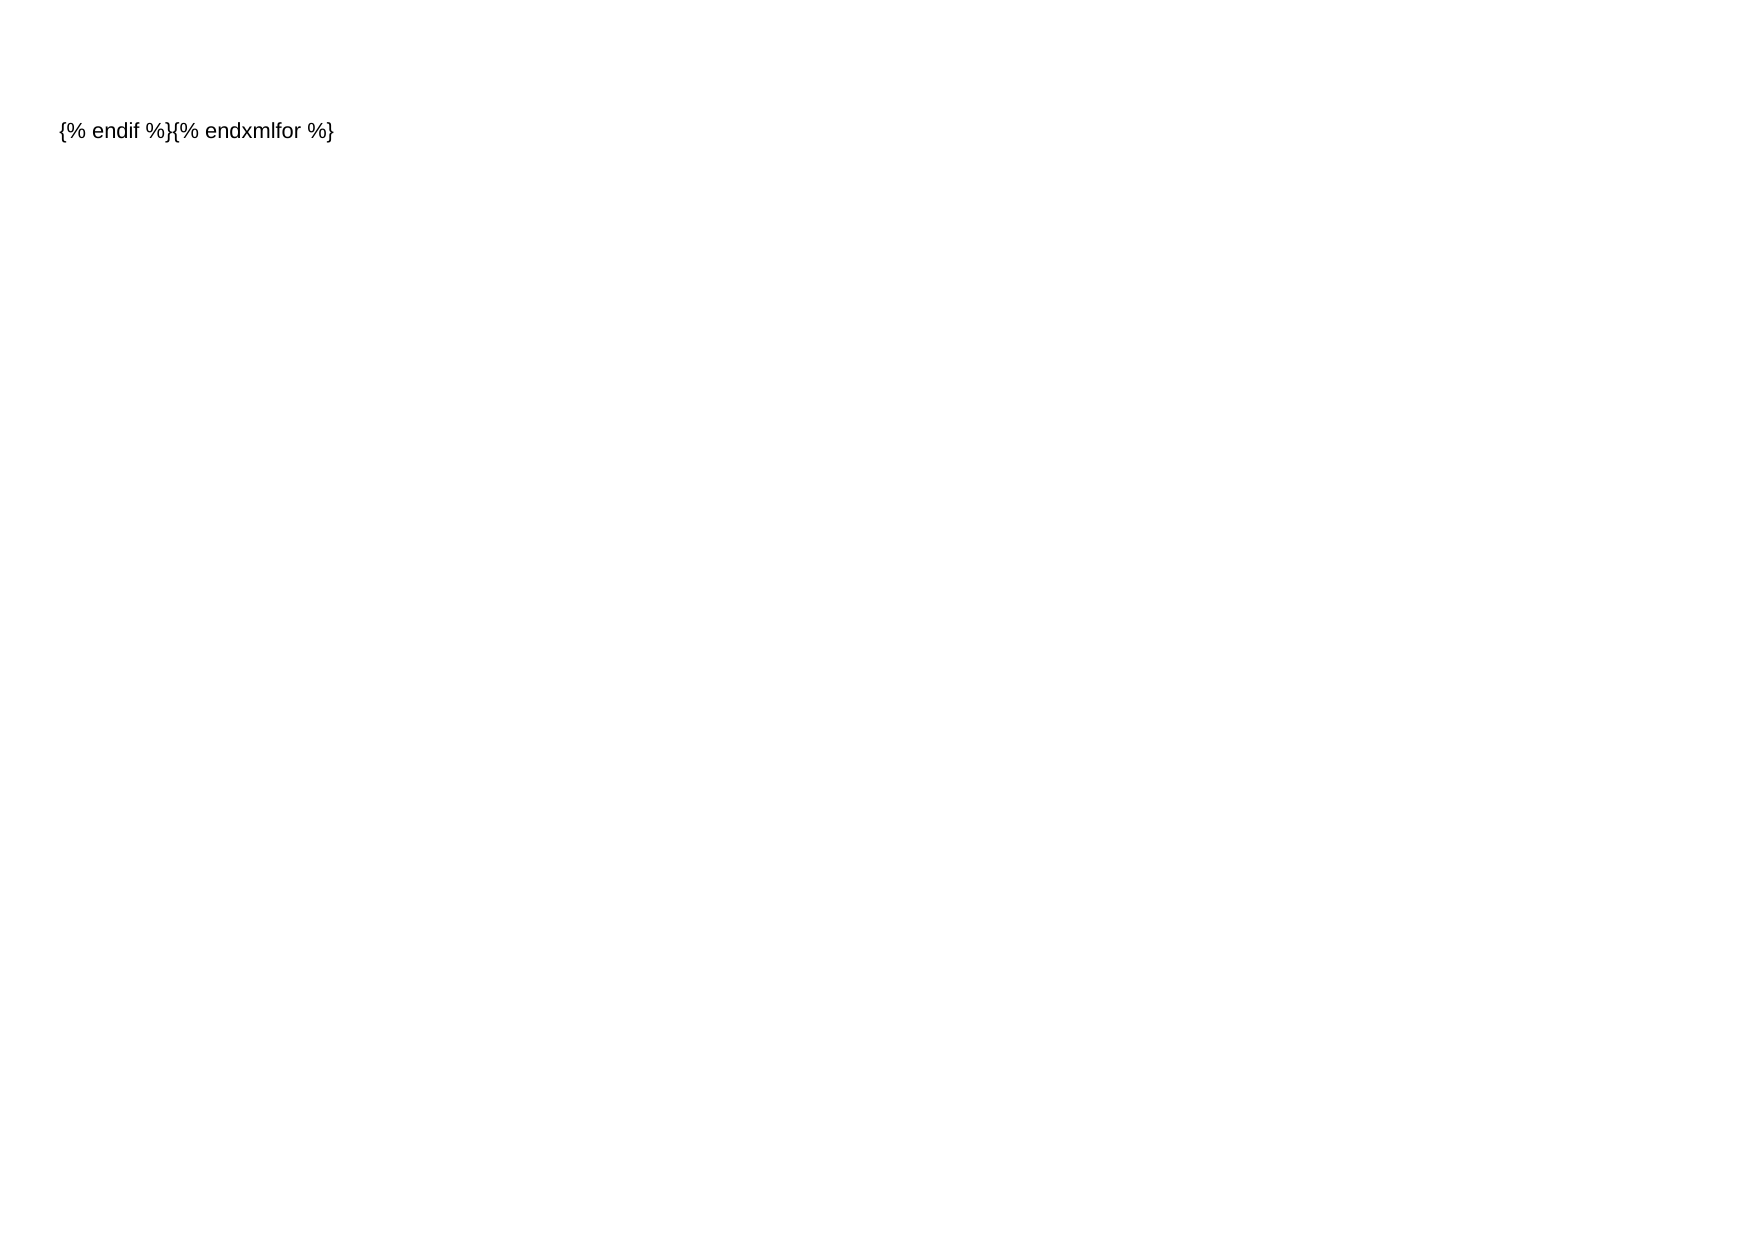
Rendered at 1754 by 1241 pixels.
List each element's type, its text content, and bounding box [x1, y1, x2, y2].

text {% endif %}{% endxmlfor %} [59, 118, 1695, 143]
